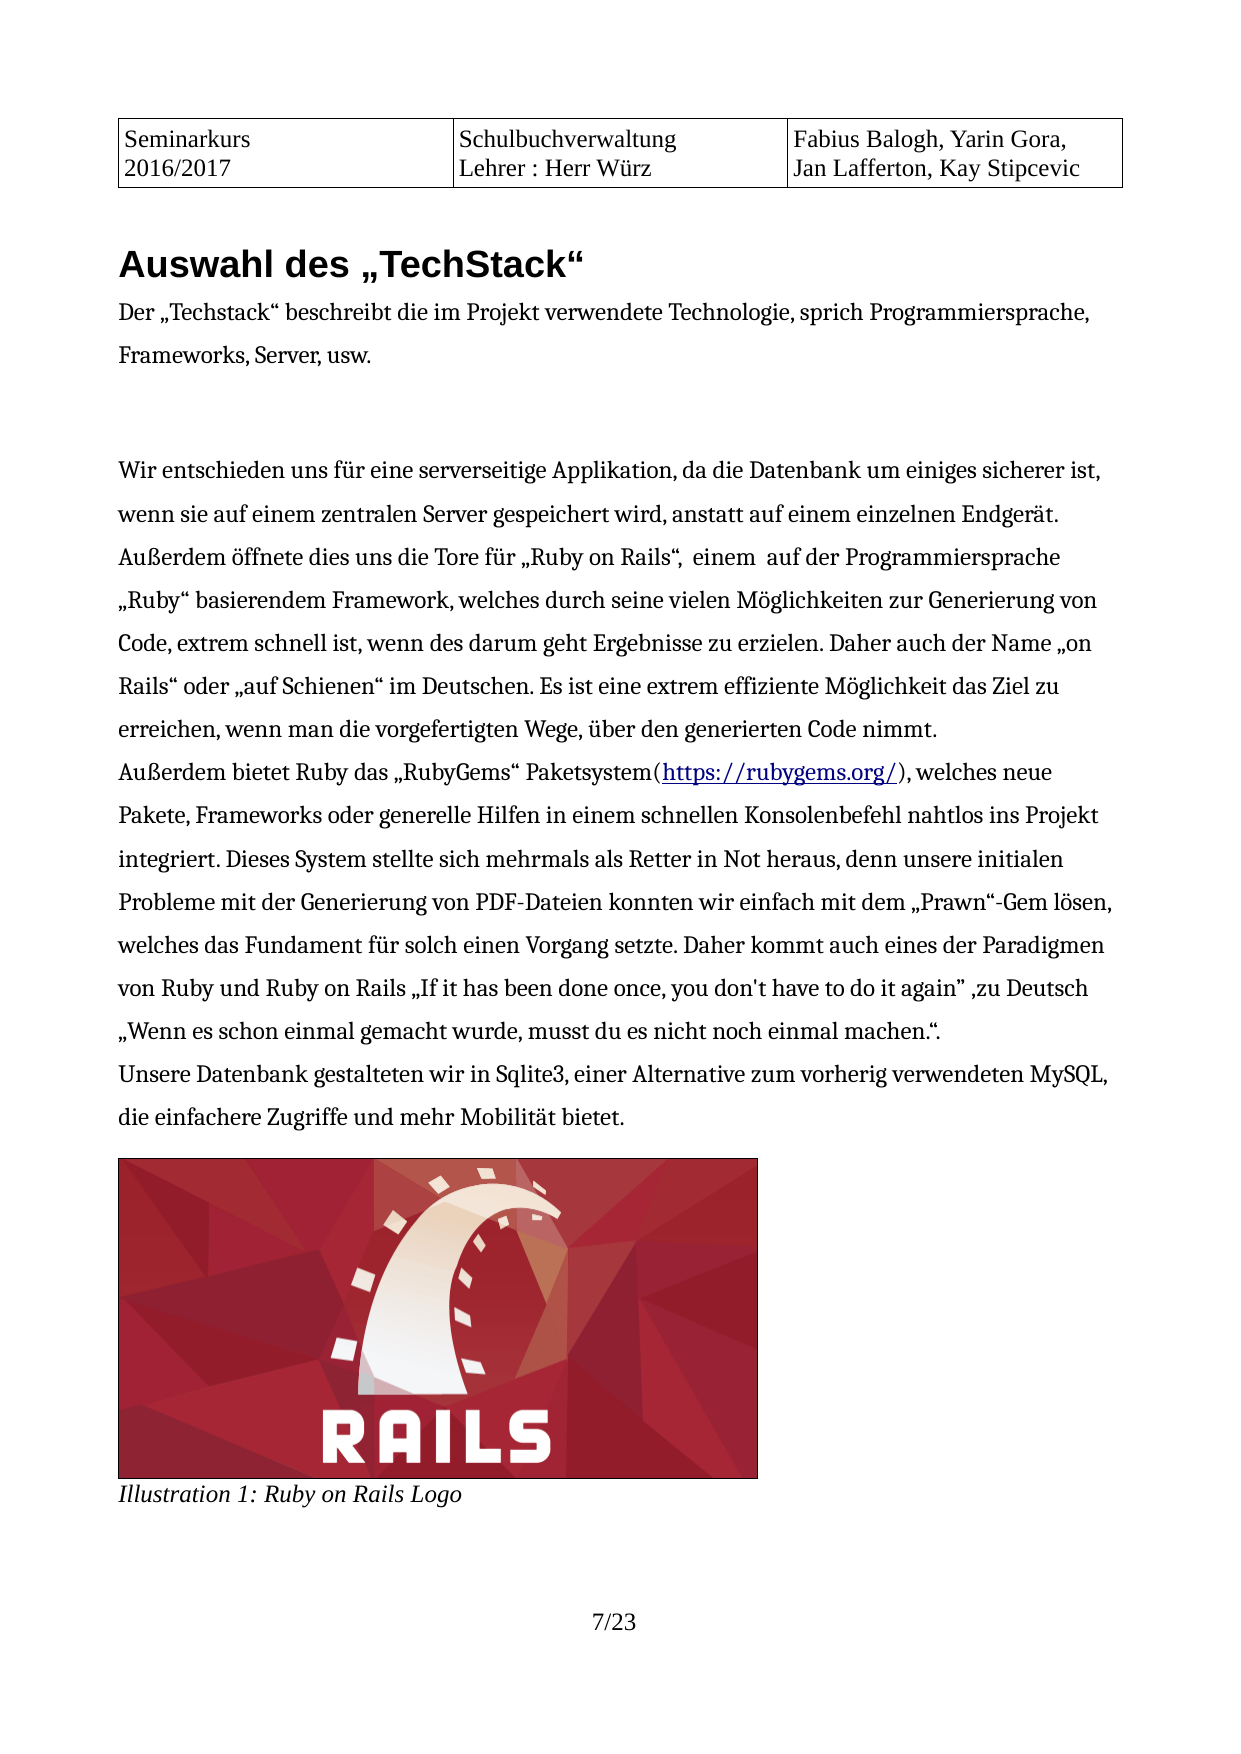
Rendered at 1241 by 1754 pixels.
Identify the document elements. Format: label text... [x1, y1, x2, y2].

text [118, 1146, 758, 1158]
subtitle Auswahl des „TechStack“ [118, 242, 1122, 285]
text Außerdem bietet Ruby das „RubyGems“ Paketsystem(https://rubygems.org/), welches neue Pakete, Frameworks oder generelle Hilfen in einem schnellen Konsolenbefehl nahtlos ins Projekt integriert. Dieses System stellte sich mehrmals als Retter in Not heraus, denn unsere initialen Probleme mit der Generierung von PDF-Dateien konnten wir einfach mit dem „Prawn“-Gem lösen, welches das Fundament für solch einen Vorgang setzte. Daher kommt auch eines der Paradigmen von Ruby und Ruby on Rails „If it has been done once, you don't have to do it again” ,zu Deutsch „Wenn es schon einmal gemacht wurde, musst du es nicht noch einmal machen.“. [118, 758, 1122, 1046]
text Wir entschieden uns für eine serverseitige Applikation, da die Datenbank um einiges sicherer ist, wenn sie auf einem zentralen Server gespeichert wird, anstatt auf einem einzelnen Endgerät. Außerdem öffnete dies uns die Tore für „Ruby on Rails“, einem auf der Programmiersprache „Ruby“ basierendem Framework, welches durch seine vielen Möglichkeiten zur Generierung von Code, extrem schnell ist, wenn des darum geht Ergebnisse zu erzielen. Daher auch der Name „on Rails“ oder „auf Schienen“ im Deutschen. Es ist eine extrem effiziente Möglichkeit das Ziel zu erreichen, wenn man die vorgefertigten Wege, über den generierten Code nimmt. [118, 456, 1122, 744]
picture [118, 1158, 758, 1479]
text Der „Techstack“ beschreibt die im Projekt verwendete Technologie, sprich Programmiersprache, Frameworks, Server, usw. [118, 298, 1122, 370]
text Unsere Datenbank gestalteten wir in Sqlite3, einer Alternative zum vorherig verwendeten MySQL, die einfachere Zugriffe und mehr Mobilität bietet. [118, 1060, 1122, 1132]
text Illustration 1: Ruby on Rails Logo [118, 1479, 758, 1507]
